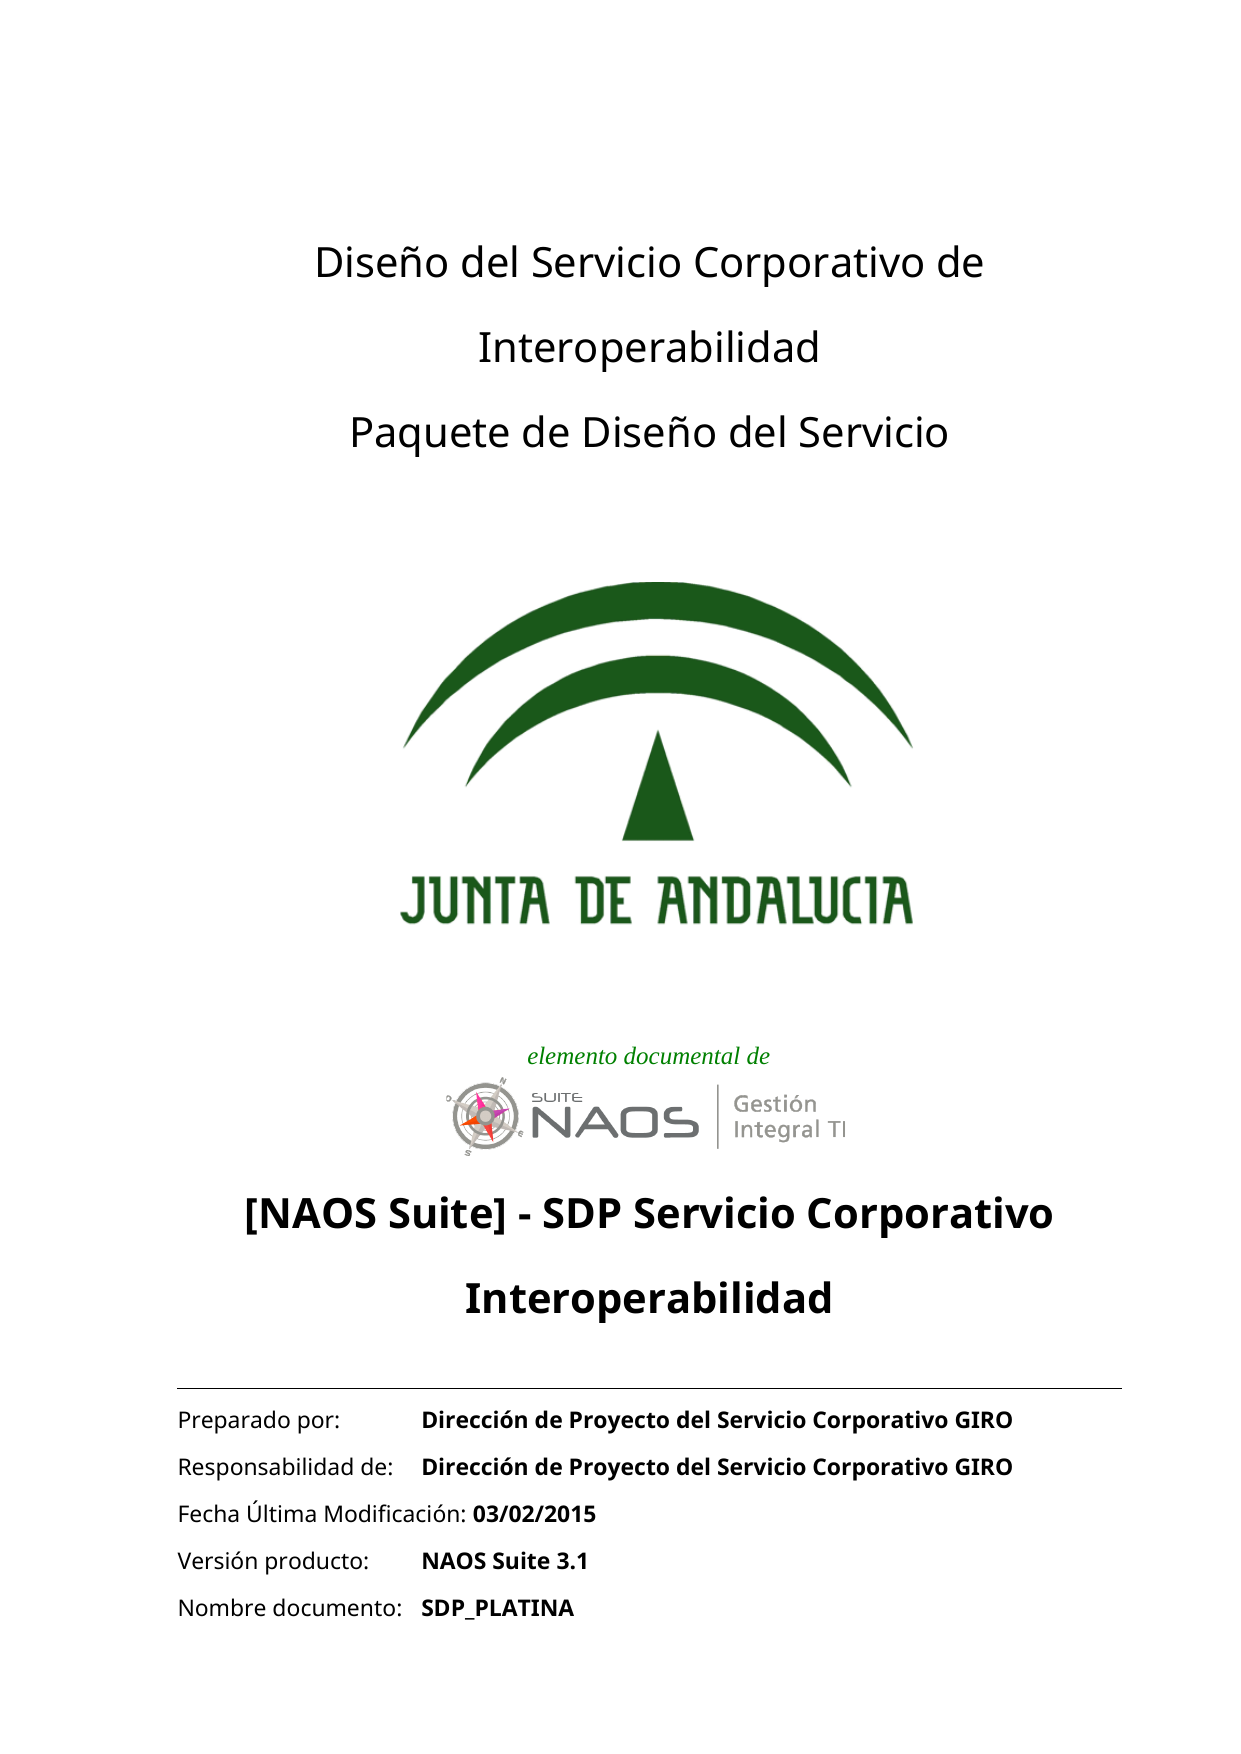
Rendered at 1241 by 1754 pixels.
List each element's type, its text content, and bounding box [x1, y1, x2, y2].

text Diseño del Servicio Corporativo de Interoperabilidad [177, 233, 1122, 375]
text Fecha Última Modificación: 03/02/2015 [177, 1498, 1122, 1529]
text Versión producto: NAOS Suite 3.1 [177, 1545, 1122, 1576]
text Preparado por: Dirección de Proyecto del Servicio Corporativo GIRO [177, 1404, 1122, 1436]
text Paquete de Diseño del Servicio [177, 403, 1122, 460]
text Responsabilidad de: Dirección de Proyecto del Servicio Corporativo GIRO [177, 1451, 1122, 1482]
text [NAOS Suite] - SDP Servicio Corporativo Interoperabilidad [177, 1084, 1122, 1326]
text elemento documental de [177, 1041, 1122, 1070]
text Nombre documento: SDP_PLATINA [177, 1592, 1122, 1623]
picture [446, 1077, 846, 1156]
picture [370, 582, 930, 945]
